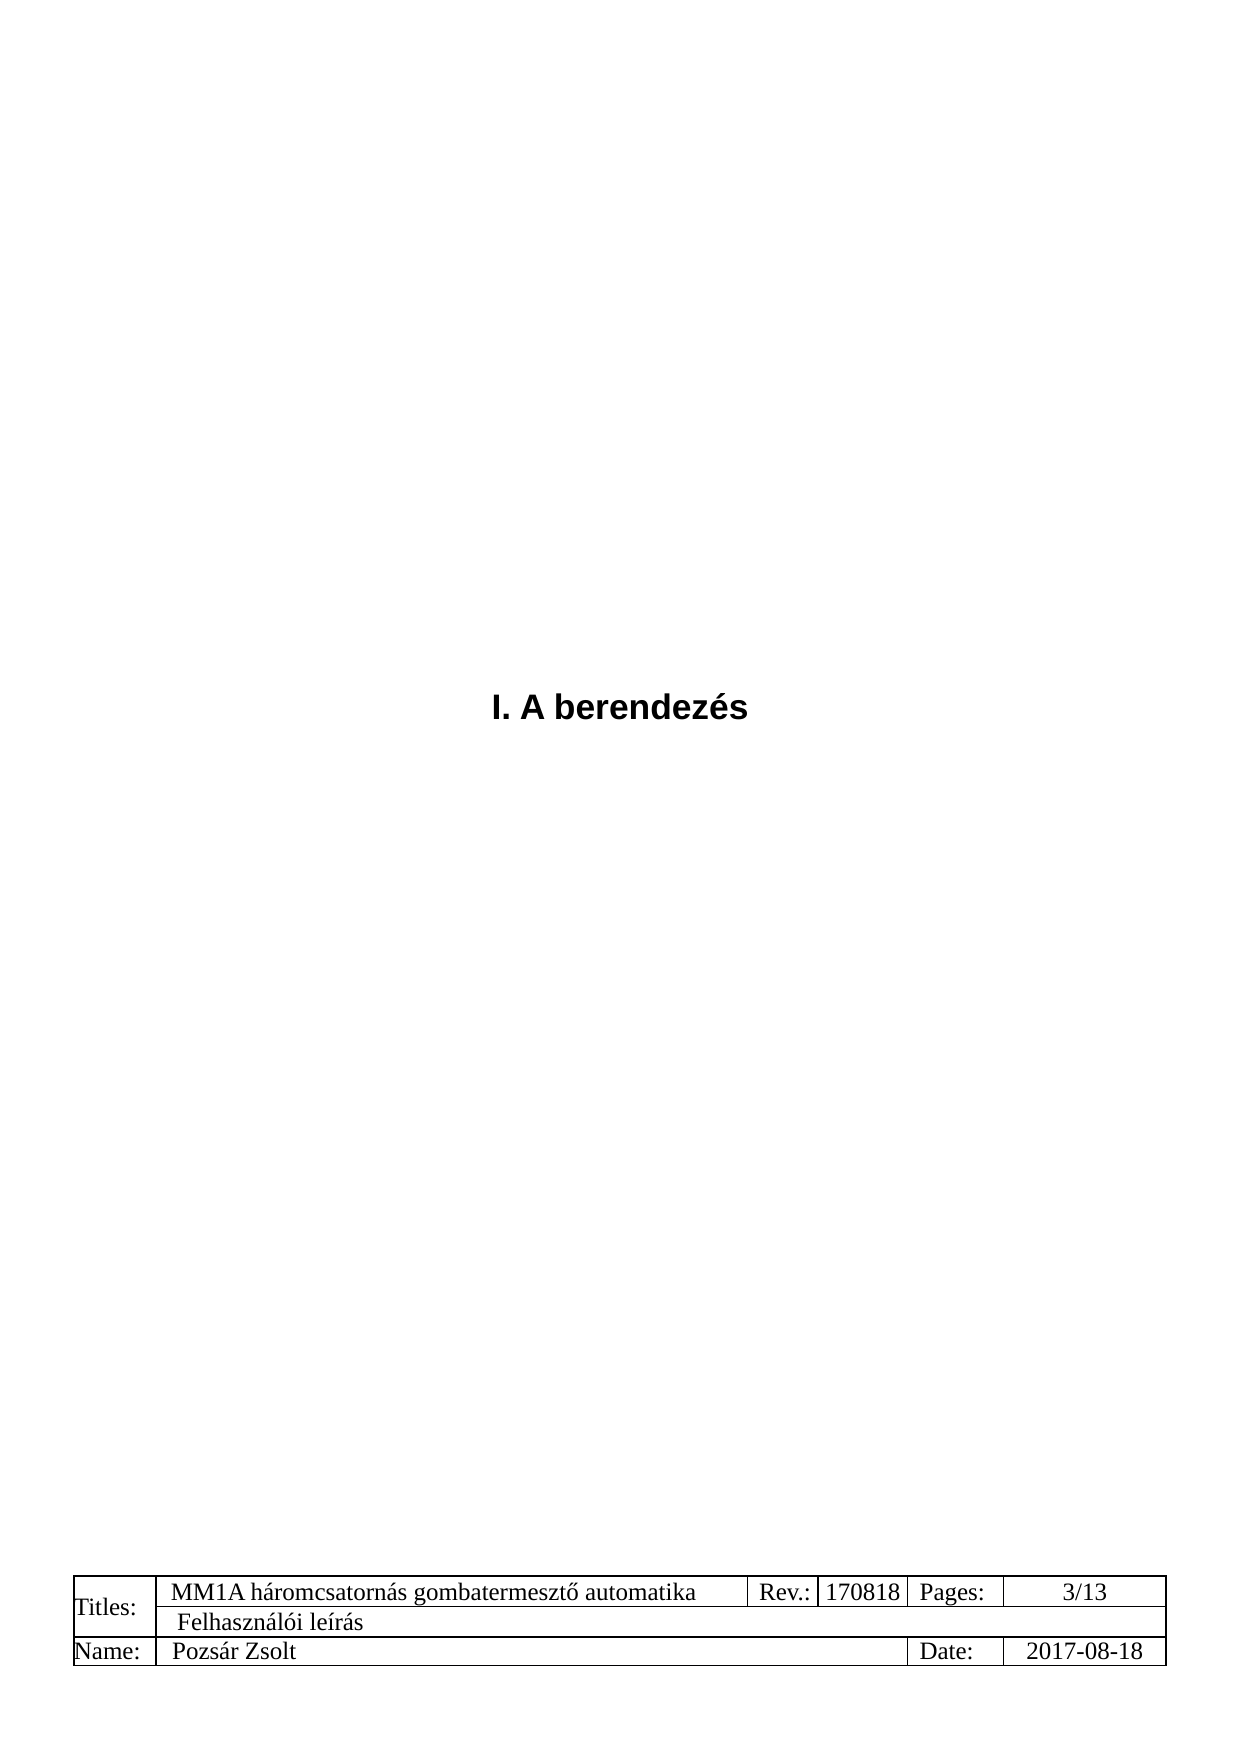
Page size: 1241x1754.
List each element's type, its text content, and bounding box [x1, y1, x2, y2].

subtitle I. A berendezés [74, 686, 1166, 727]
